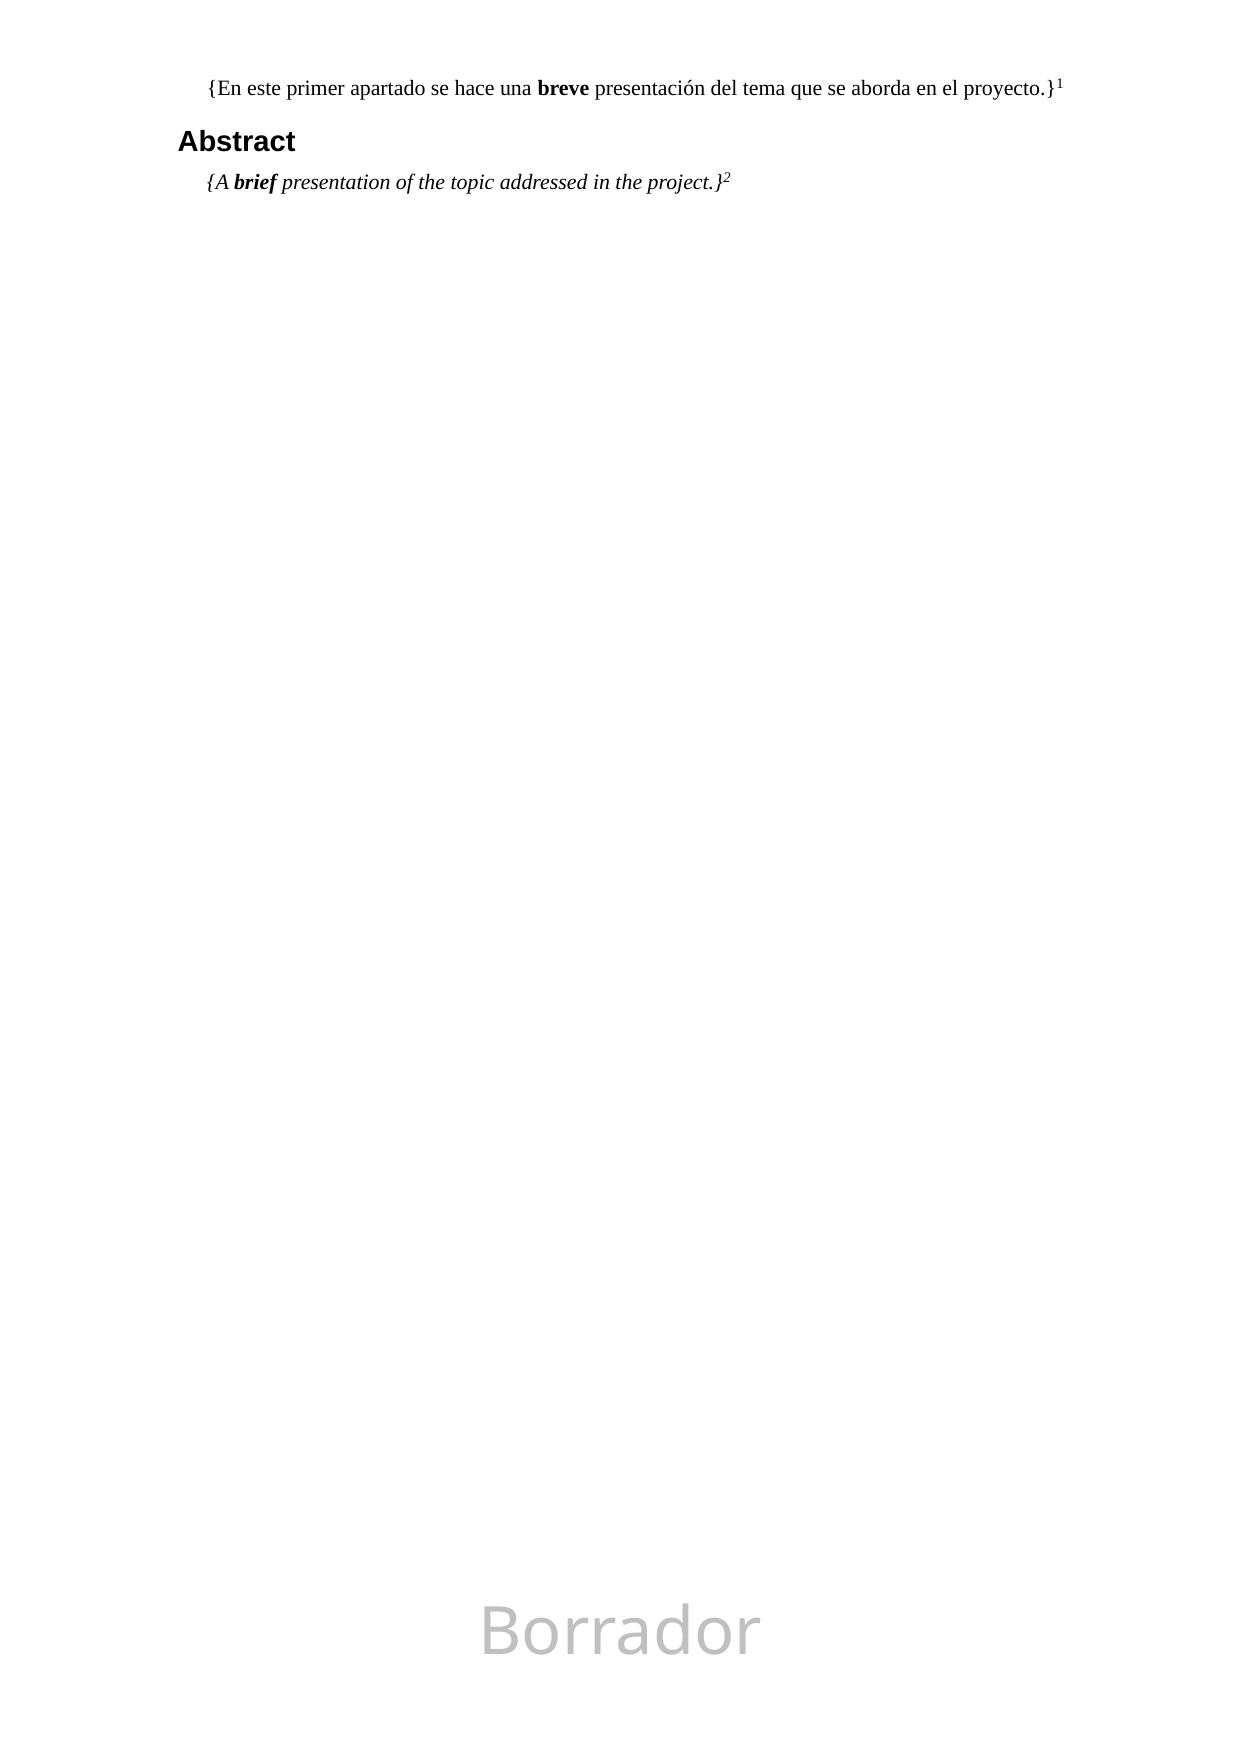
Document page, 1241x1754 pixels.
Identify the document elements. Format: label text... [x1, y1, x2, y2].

text {A brief presentation of the topic addressed in the project.} [177, 169, 1152, 194]
text {En este primer apartado se hace una breve presentación del tema que se aborda en el proyecto.} [177, 75, 1152, 100]
text Abstract [177, 124, 1152, 157]
